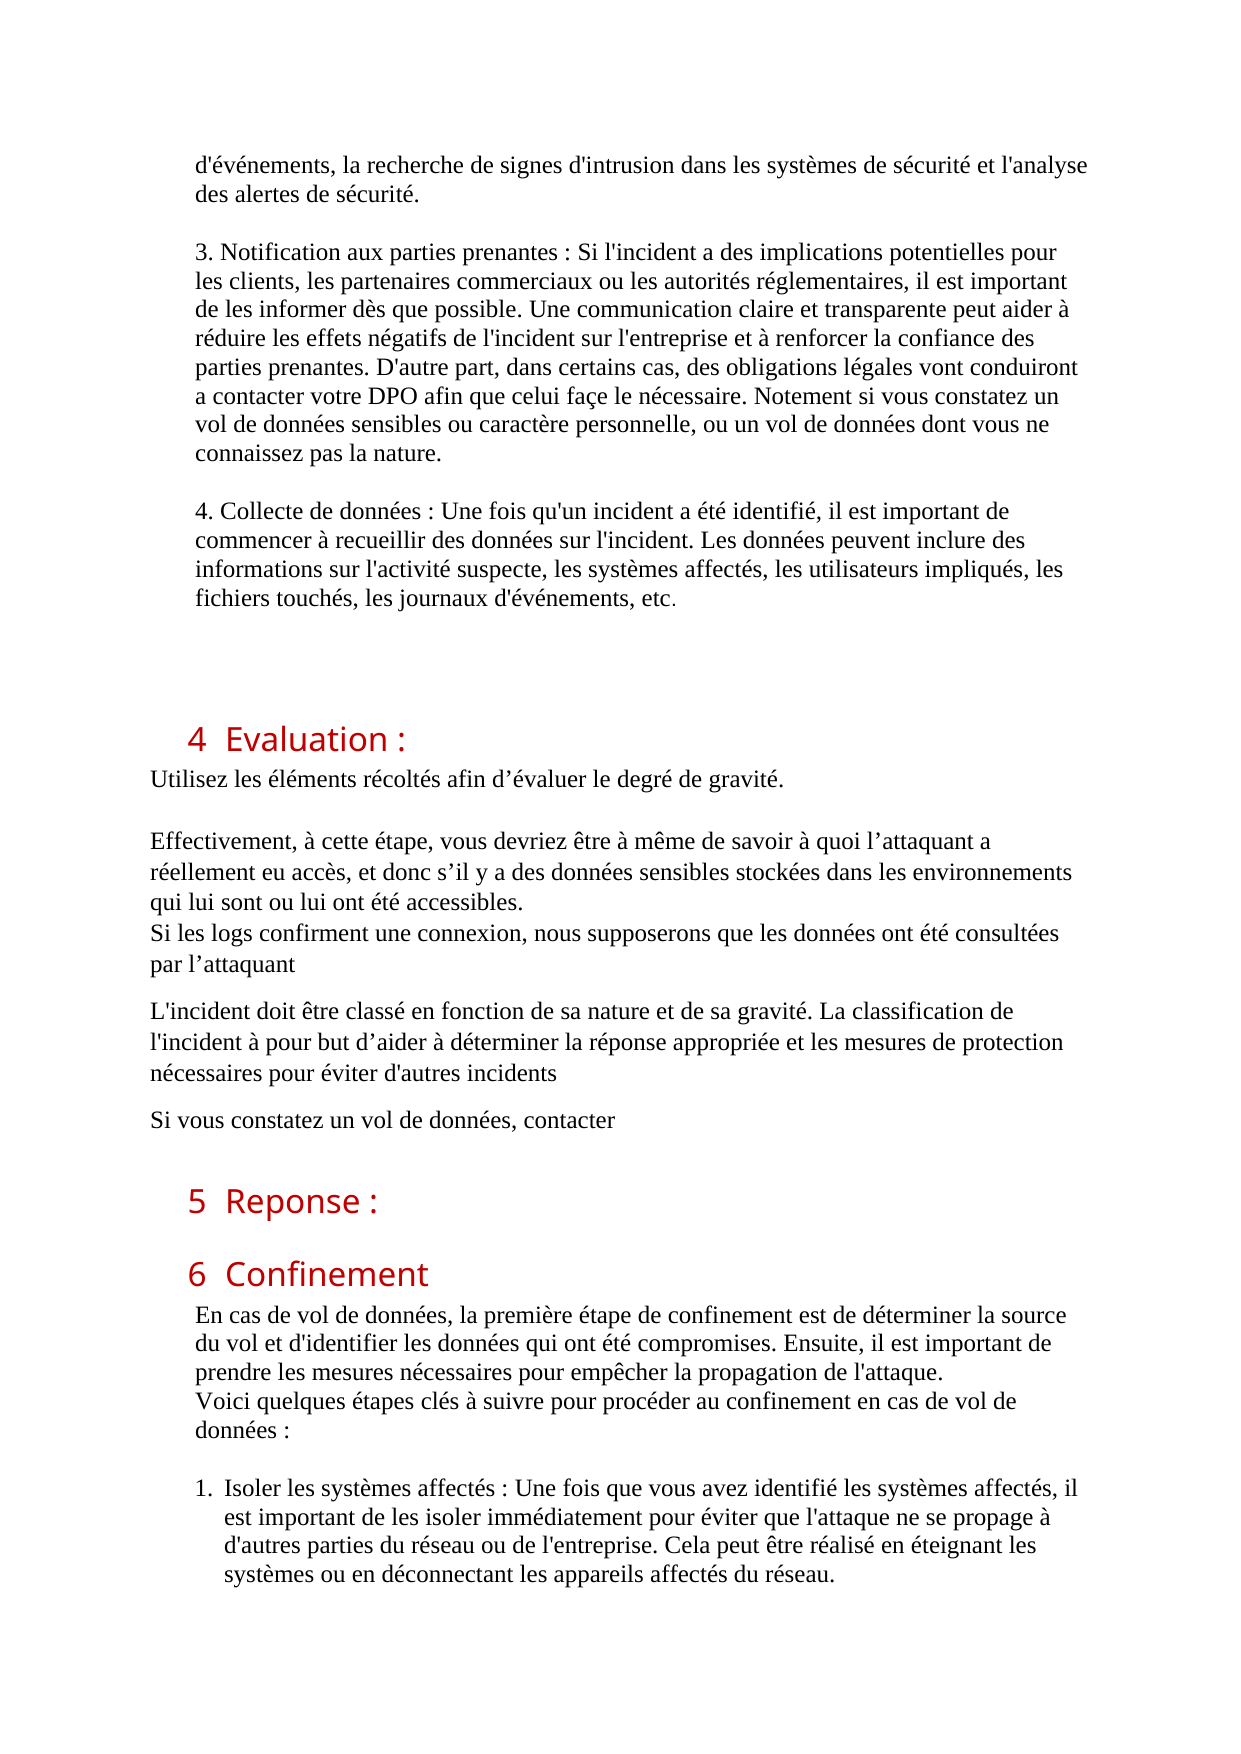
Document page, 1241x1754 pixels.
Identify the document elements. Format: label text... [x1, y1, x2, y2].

text Si vous constatez un vol de données, contacter [150, 1105, 1090, 1134]
subtitle Evaluation : [187, 716, 1090, 761]
text 4. Collecte de données : Une fois qu'un incident a été identifié, il est important de commencer à recueillir des données sur l'incident. Les données peuvent inclure des informations sur l'activité suspecte, les systèmes affectés, les utilisateurs impliqués, les fichiers touchés, les journaux d'événements, etc. [195, 496, 1090, 611]
text En cas de vol de données, la première étape de confinement est de déterminer la source du vol et d'identifier les données qui ont été compromises. Ensuite, il est important de prendre les mesures nécessaires pour empêcher la propagation de l'attaque. [195, 1300, 1090, 1386]
subtitle Confinement [187, 1251, 1090, 1297]
subtitle Reponse : [187, 1178, 1090, 1223]
text d'événements, la recherche de signes d'intrusion dans les systèmes de sécurité et l'analyse des alertes de sécurité. [195, 150, 1090, 207]
text 3. Notification aux parties prenantes : Si l'incident a des implications potentielles pour les clients, les partenaires commerciaux ou les autorités réglementaires, il est important de les informer dès que possible. Une communication claire et transparente peut aider à réduire les effets négatifs de l'incident sur l'entreprise et à renforcer la confiance des parties prenantes. D'autre part, dans certains cas, des obligations légales vont conduiront a contacter votre DPO afin que celui façe le nécessaire. Notement si vous constatez un vol de données sensibles ou caractère personnelle, ou un vol de données dont vous ne connaissez pas la nature. [195, 237, 1090, 467]
text Voici quelques étapes clés à suivre pour procéder au confinement en cas de vol de données : [195, 1386, 1090, 1443]
text L'incident doit être classé en fonction de sa nature et de sa gravité. La classification de l'incident à pour but d’aider à déterminer la réponse appropriée et les mesures de protection nécessaires pour éviter d'autres incidents [150, 996, 1090, 1087]
list Isoler les systèmes affectés : Une fois que vous avez identifié les systèmes affectés, il est important de les isoler immédiatement pour éviter que l'attaque ne se propage à d'autres parties du réseau ou de l'entreprise. Cela peut être réalisé en éteignant les systèmes ou en déconnectant les appareils affectés du réseau. [194, 1473, 1090, 1588]
text Utilisez les éléments récoltés afin d’évaluer le degré de gravité. Effectivement, à cette étape, vous devriez être à même de savoir à quoi l’attaquant a réellement eu accès, et donc s’il y a des données sensibles stockées dans les environnements qui lui sont ou lui ont été accessibles. Si les logs confirment une connexion, nous supposerons que les données ont été consultées par l’attaquant [150, 764, 1090, 978]
